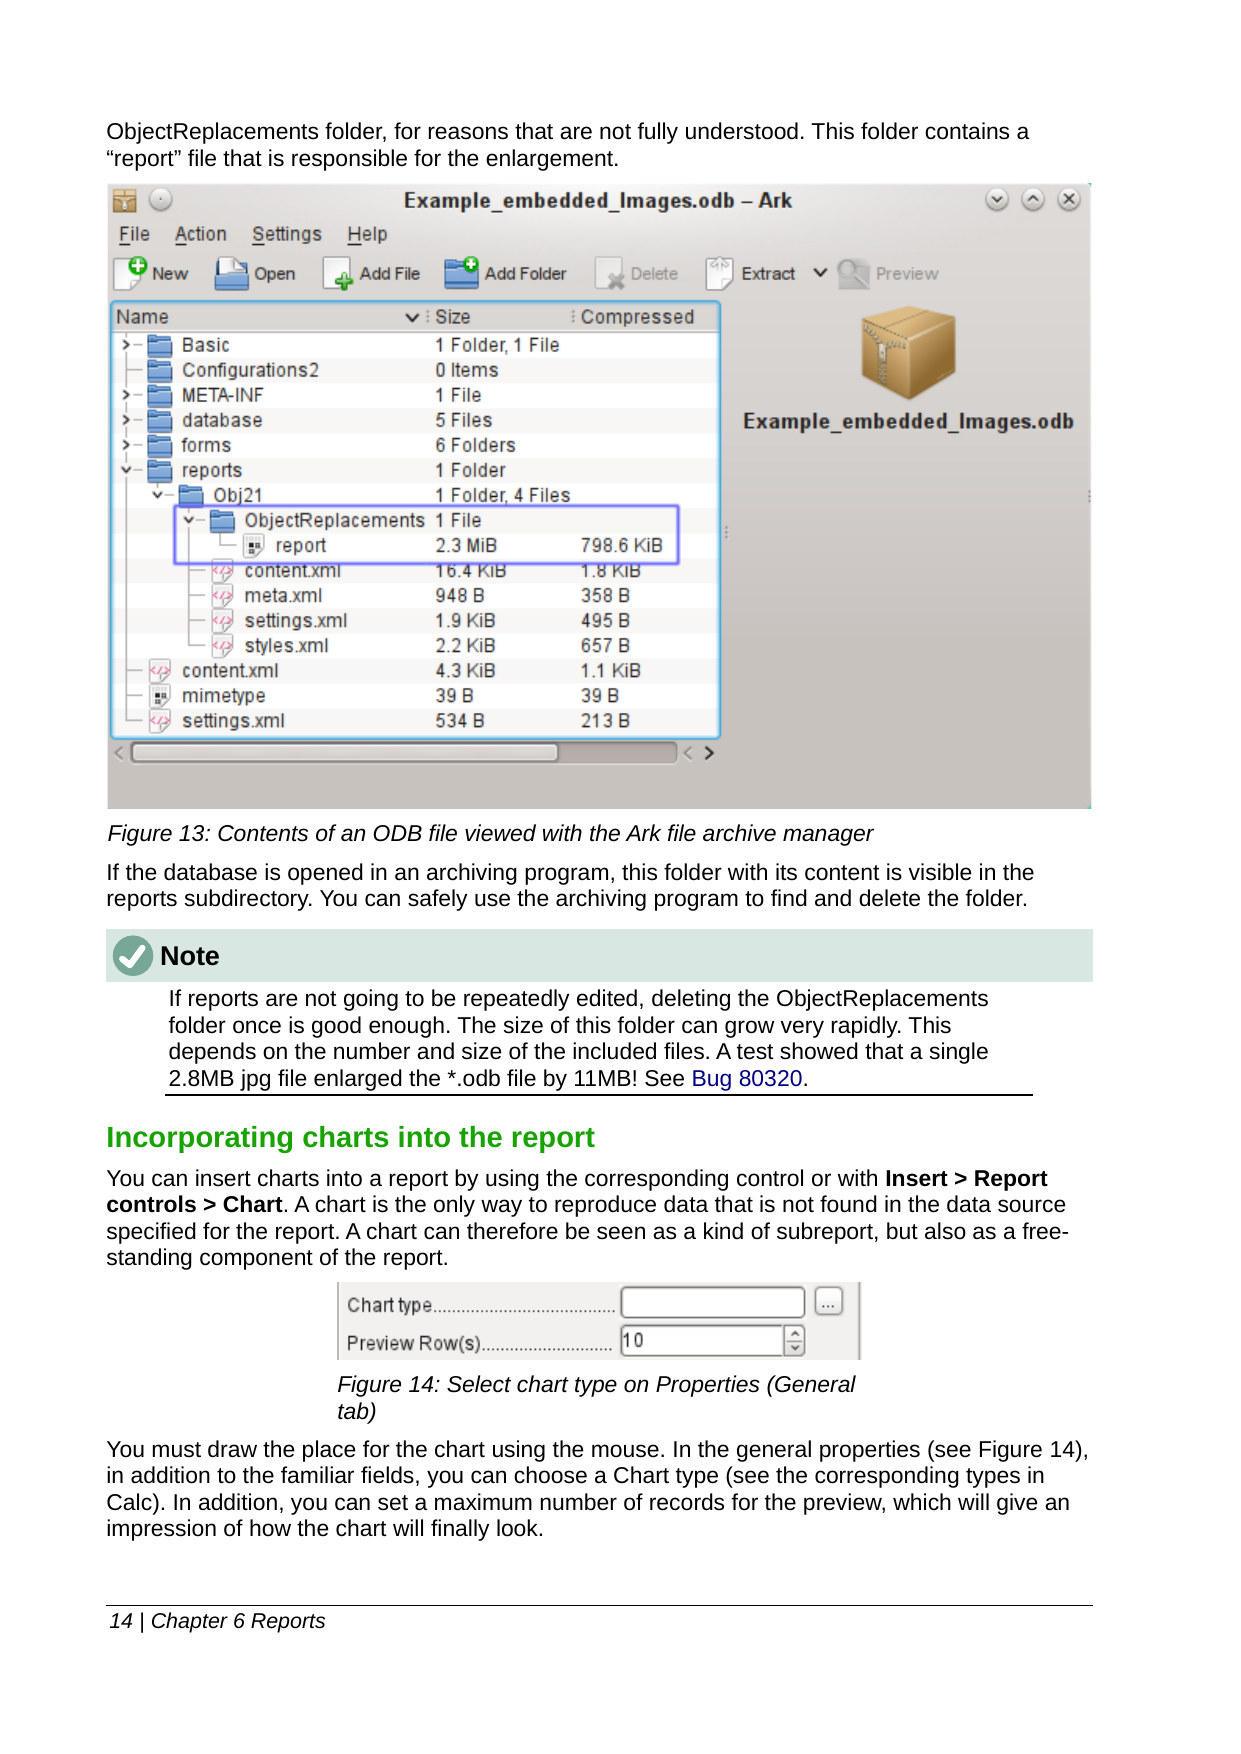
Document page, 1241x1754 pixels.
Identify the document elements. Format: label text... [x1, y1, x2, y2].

text Figure 13: Contents of an ODB file viewed with the Ark file archive manager [107, 820, 1092, 847]
text You must draw the place for the chart using the mouse. In the general properties (see Figure 14), in addition to the familiar fields, you can choose a Chart type (see the corresponding types in Calc). In addition, you can set a maximum number of records for the preview, which will give an impression of how the chart will finally look. [106, 1436, 1093, 1541]
text If the database is opened in an archiving program, this folder with its content is visible in the reports subdirectory. You can safely use the archiving program to find and delete the folder. [106, 858, 1093, 911]
text ObjectReplacements folder, for reasons that are not fully understood. This folder contains a “report” file that is responsible for the enlargement. [106, 118, 1093, 171]
picture [337, 1282, 862, 1360]
text Figure 14: Select chart type on Properties (General tab) [337, 1371, 862, 1424]
text If reports are not going to be repeatedly edited, deleting the ObjectReplacements folder once is good enough. The size of this folder can grow very rapidly. This depends on the number and size of the included files. A test showed that a single 2.8MB jpg file enlarged the *.odb file by 11MB! See Bug 80320. [165, 982, 1033, 1094]
text You can insert charts into a report by using the corresponding control or with Insert > Report controls > Chart. A chart is the only way to reproduce data that is not found in the data source specified for the report. A chart can therefore be seen as a kind of subreport, but also as a free-standing component of the report. [106, 1165, 1093, 1270]
picture [107, 183, 1092, 809]
subtitle Note [106, 929, 1093, 982]
subtitle Incorporating charts into the report [106, 1119, 1093, 1153]
